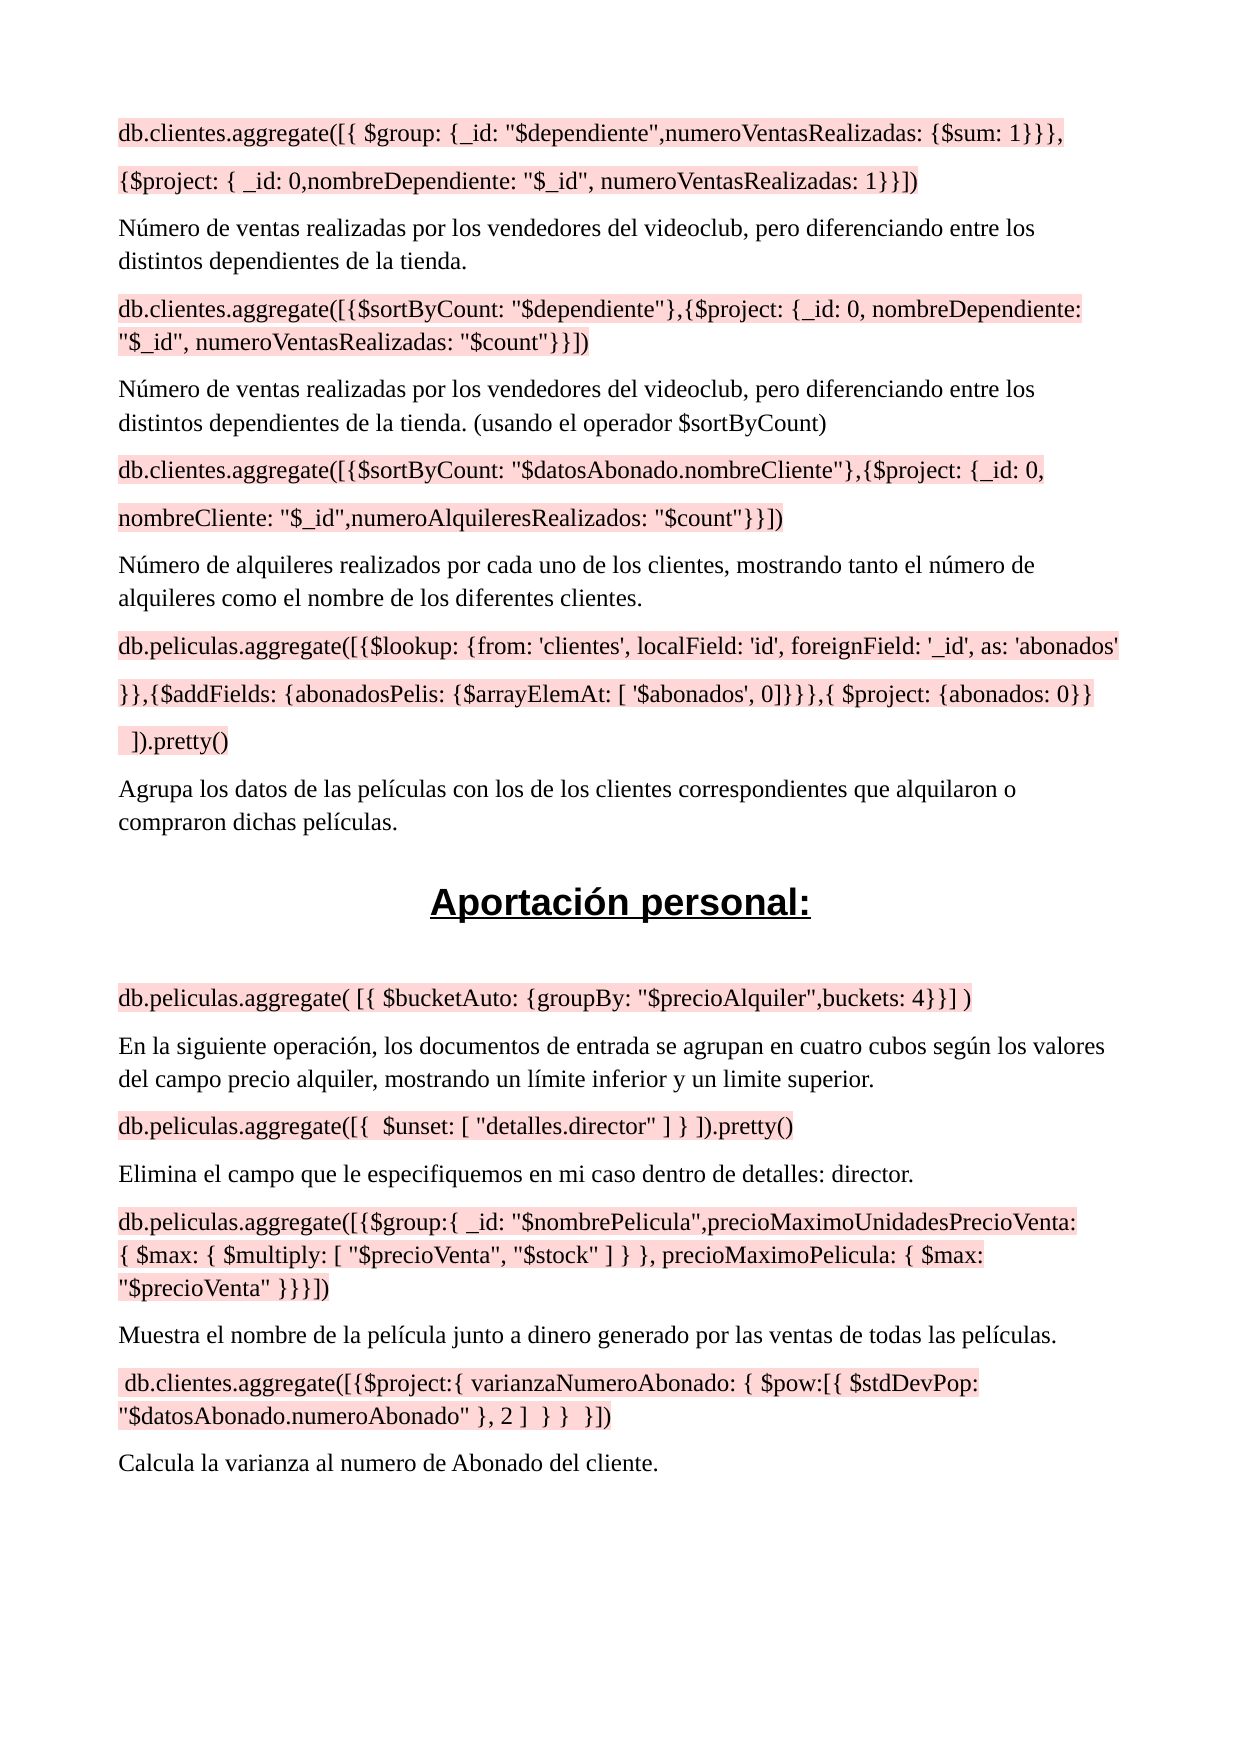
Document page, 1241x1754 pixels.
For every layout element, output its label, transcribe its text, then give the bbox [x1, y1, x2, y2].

text Número de ventas realizadas por los vendedores del videoclub, pero diferenciando entre los distintos dependientes de la tienda. (usando el operador $sortByCount) [118, 374, 1122, 436]
text db.clientes.aggregate([{$sortByCount: "$dependiente"},{$project: {_id: 0, nombreDependiente: "$_id", numeroVentasRealizadas: "$count"}}]) [118, 294, 1122, 356]
text }},{$addFields: {abonadosPelis: {$arrayElemAt: [ '$abonados', 0]}}},{ $project: {abonados: 0}} [118, 679, 1122, 707]
text Muestra el nombre de la película junto a dinero generado por las ventas de todas las películas. [118, 1320, 1122, 1349]
text db.peliculas.aggregate( [{ $bucketAuto: {groupBy: "$precioAlquiler",buckets: 4}}] ) [118, 983, 1122, 1012]
text Elimina el campo que le especifiquemos en mi caso dentro de detalles: director. [118, 1159, 1122, 1188]
text Número de alquileres realizados por cada uno de los clientes, mostrando tanto el número de alquileres como el nombre de los diferentes clientes. [118, 550, 1122, 612]
text db.peliculas.aggregate([{$group:{ _id: "$nombrePelicula",precioMaximoUnidadesPrecioVenta: { $max: { $multiply: [ "$precioVenta", "$stock" ] } }, precioMaximoPelicula: { $max: "$precioVenta" }}}]) [118, 1207, 1122, 1301]
text ]).pretty() [118, 726, 1122, 755]
text db.peliculas.aggregate([{ $unset: [ "detalles.director" ] } ]).pretty() [118, 1111, 1122, 1140]
text nombreCliente: "$_id",numeroAlquileresRealizados: "$count"}}]) [118, 503, 1122, 532]
text En la siguiente operación, los documentos de entrada se agrupan en cuatro cubos según los valores del campo precio alquiler, mostrando un límite inferior y un limite superior. [118, 1031, 1122, 1093]
text db.clientes.aggregate([{$project:{ varianzaNumeroAbonado: { $pow:[{ $stdDevPop: "$datosAbonado.numeroAbonado" }, 2 ] } } }]) [118, 1368, 1122, 1430]
text Número de ventas realizadas por los vendedores del videoclub, pero diferenciando entre los distintos dependientes de la tienda. [118, 213, 1122, 275]
text db.clientes.aggregate([{$sortByCount: "$datosAbonado.nombreCliente"},{$project: {_id: 0, [118, 455, 1122, 484]
text Calcula la varianza al numero de Abonado del cliente. [118, 1448, 1122, 1477]
text Agrupa los datos de las películas con los de los clientes correspondientes que alquilaron o compraron dichas películas. [118, 774, 1122, 836]
subtitle Aportación personal: [118, 879, 1122, 923]
text {$project: { _id: 0,nombreDependiente: "$_id", numeroVentasRealizadas: 1}}]) [118, 166, 1122, 194]
text db.peliculas.aggregate([{$lookup: {from: 'clientes', localField: 'id', foreignField: '_id', as: 'abonados' [118, 631, 1122, 660]
text db.clientes.aggregate([{ $group: {_id: "$dependiente",numeroVentasRealizadas: {$sum: 1}}}, [118, 118, 1122, 147]
